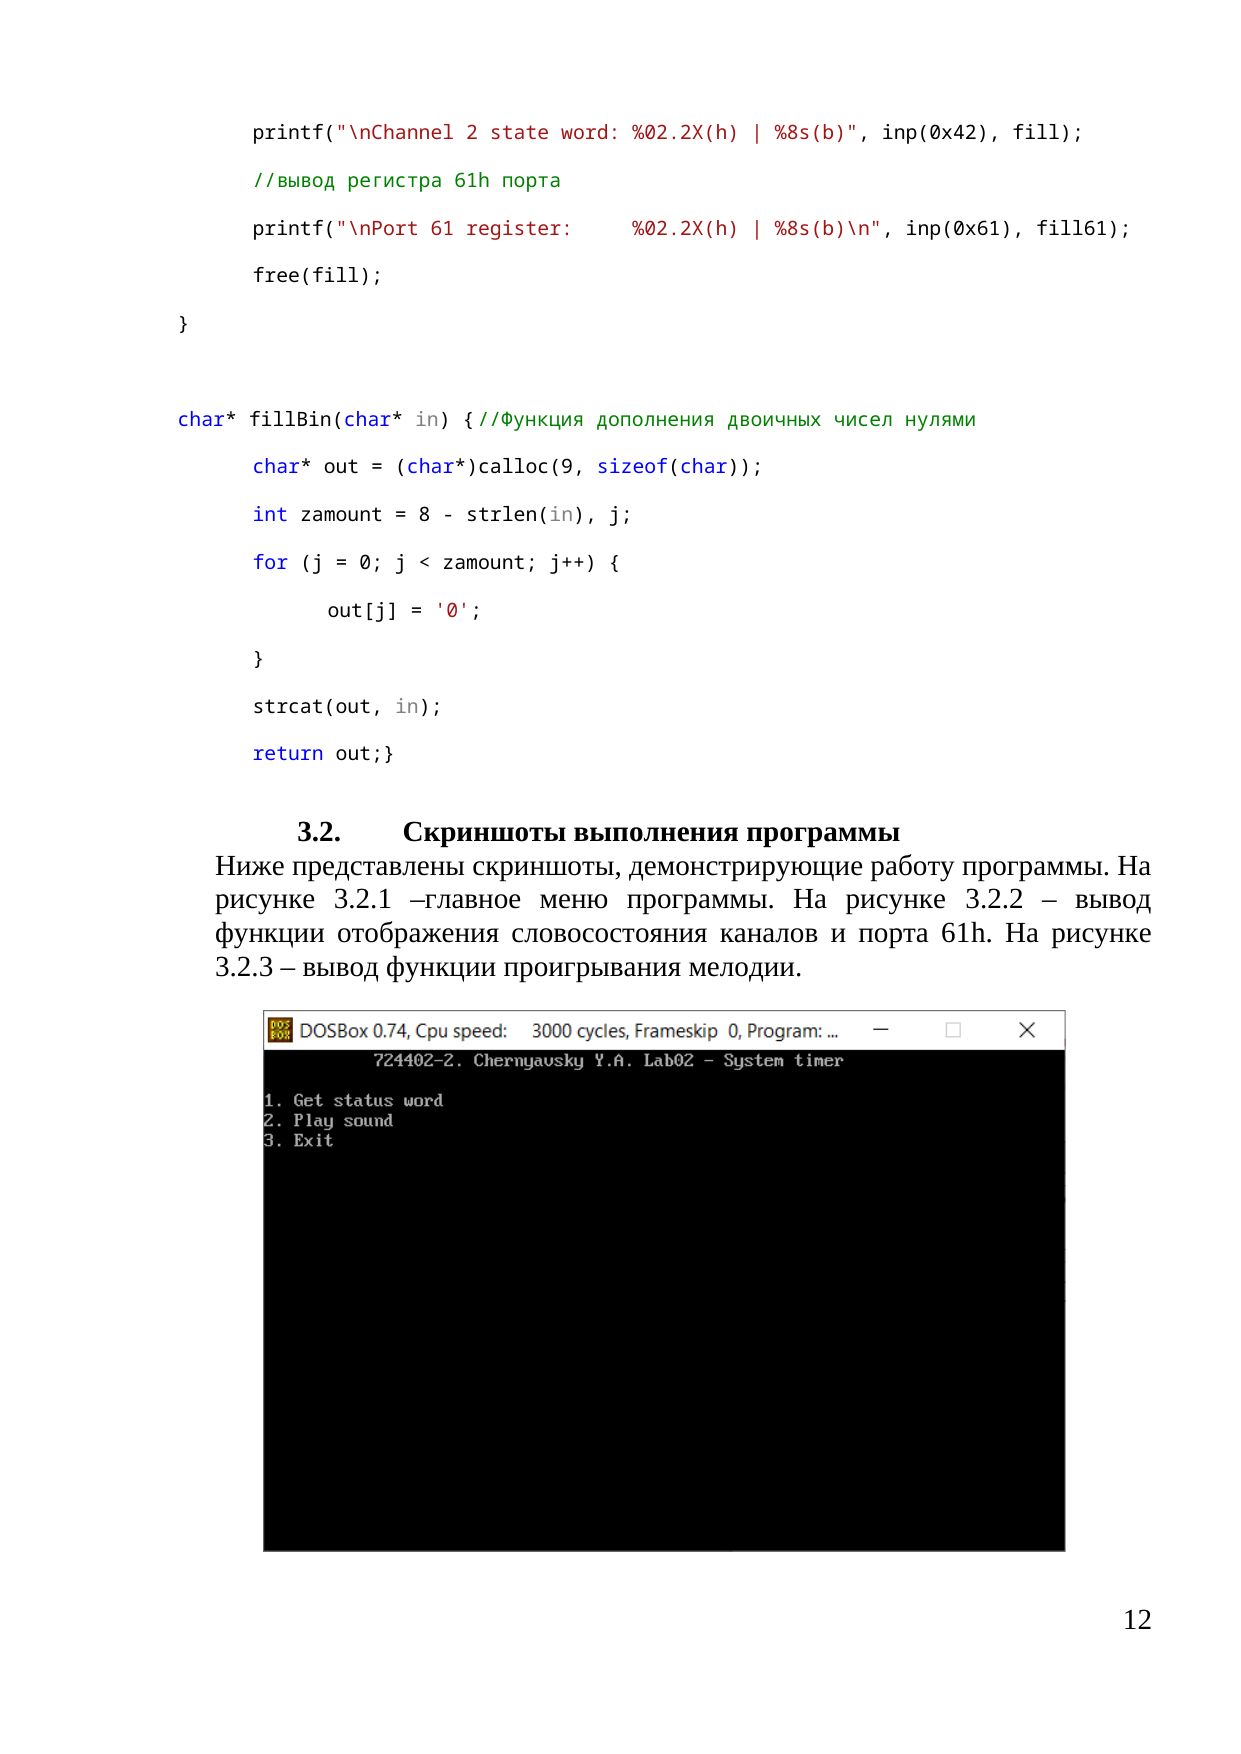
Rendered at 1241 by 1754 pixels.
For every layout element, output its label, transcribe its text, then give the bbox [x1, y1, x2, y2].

list Скриншоты выполнения программы [290, 814, 1152, 848]
text printf("\nChannel 2 state word: %02.2X(h) | %8s(b)", inp(0x42), fill); [177, 118, 1152, 145]
text } [177, 644, 1152, 671]
text out[j] = '0'; [177, 596, 1152, 623]
text for (j = 0; j < zamount; j++) { [177, 548, 1152, 575]
text free(fill); [177, 262, 1152, 288]
text return out;} [177, 740, 1152, 767]
text //вывод регистра 61h порта [177, 166, 1152, 193]
text printf("\nPort 61 register: %02.2X(h) | %8s(b)\n", inp(0x61), fill61); [177, 214, 1152, 241]
text } [177, 309, 1152, 336]
text char* out = (char*)calloc(9, sizeof(char)); [177, 453, 1152, 480]
text Ниже представлены скриншоты, демонстрирующие работу программы. На рисунке 3.2.1 –главное меню программы. На рисунке 3.2.2 – вывод функции отображения словосостояния каналов и порта 61h. На рисунке 3.2.3 – вывод функции проигрывания мелодии. [215, 848, 1152, 982]
text strcat(out, in); [177, 692, 1152, 719]
text char* fillBin(char* in) { //Функция дополнения двоичных чисел нулями [177, 405, 1152, 432]
picture [263, 1010, 1066, 1552]
text int zamount = 8 - strlen(in), j; [177, 501, 1152, 528]
